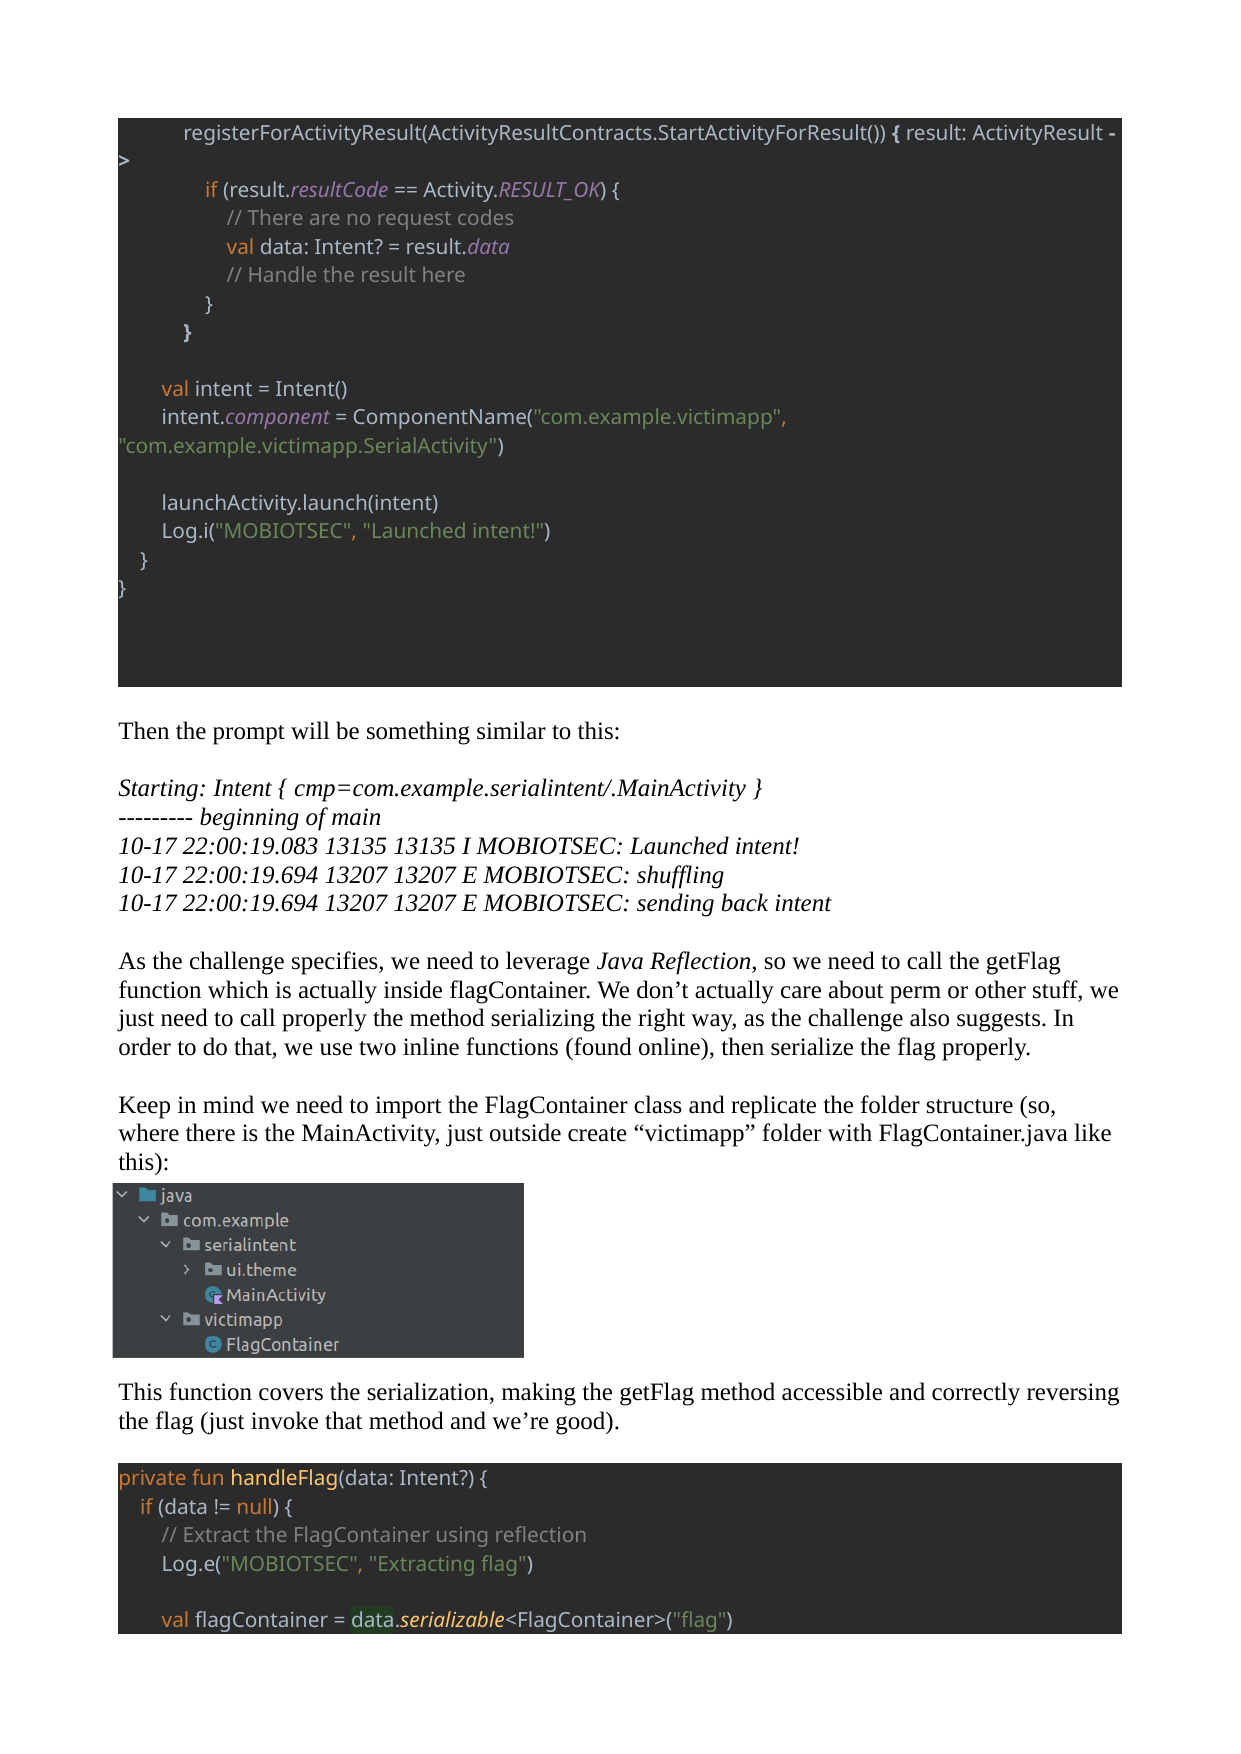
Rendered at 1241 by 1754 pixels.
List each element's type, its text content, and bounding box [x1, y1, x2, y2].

text 10-17 22:00:19.694 13207 13207 E MOBIOTSEC: sending back intent [118, 888, 1122, 917]
text This function covers the serialization, making the getFlag method accessible and correctly reversing the flag (just invoke that method and we’re good). [118, 1377, 1122, 1435]
text Then the prompt will be something similar to this: Starting: Intent { cmp=com.example.serialintent/.MainActivity } [118, 716, 1122, 802]
text 10-17 22:00:19.083 13135 13135 I MOBIOTSEC: Launched intent! [118, 831, 1122, 860]
text 10-17 22:00:19.694 13207 13207 E MOBIOTSEC: shuffling [118, 860, 1122, 888]
text registerForActivityResult(ActivityResultContracts.StartActivityForResult()) { result: ActivityResult -> if (result.resultCode == Activity.RESULT_OK) { // There are no request codes val data: Intent? = result.data // Handle the result here } } val intent = Intent() intent.component = ComponentName("com.example.victimapp", "com.example.victimapp.SerialActivity") launchActivity.launch(intent) Log.i("MOBIOTSEC", "Launched intent!") } } [118, 118, 1122, 687]
picture [112, 1183, 524, 1358]
text As the challenge specifies, we need to leverage Java Reflection, so we need to call the getFlag function which is actually inside flagContainer. We don’t actually care about perm or other stuff, we just need to call properly the method serializing the right way, as the challenge also suggests. In order to do that, we use two inline functions (found online), then serialize the flag properly. [118, 946, 1122, 1061]
text Keep in mind we need to import the FlagContainer class and replicate the folder structure (so, where there is the MainActivity, just outside create “victimapp” folder with FlagContainer.java like this): [118, 1090, 1122, 1176]
text --------- beginning of main [118, 802, 1122, 831]
text private fun handleFlag(data: Intent?) { if (data != null) { // Extract the FlagContainer using reflection Log.e("MOBIOTSEC", "Extracting flag") val flagContainer = data.serializable<FlagContainer>("flag") [118, 1463, 1122, 1634]
